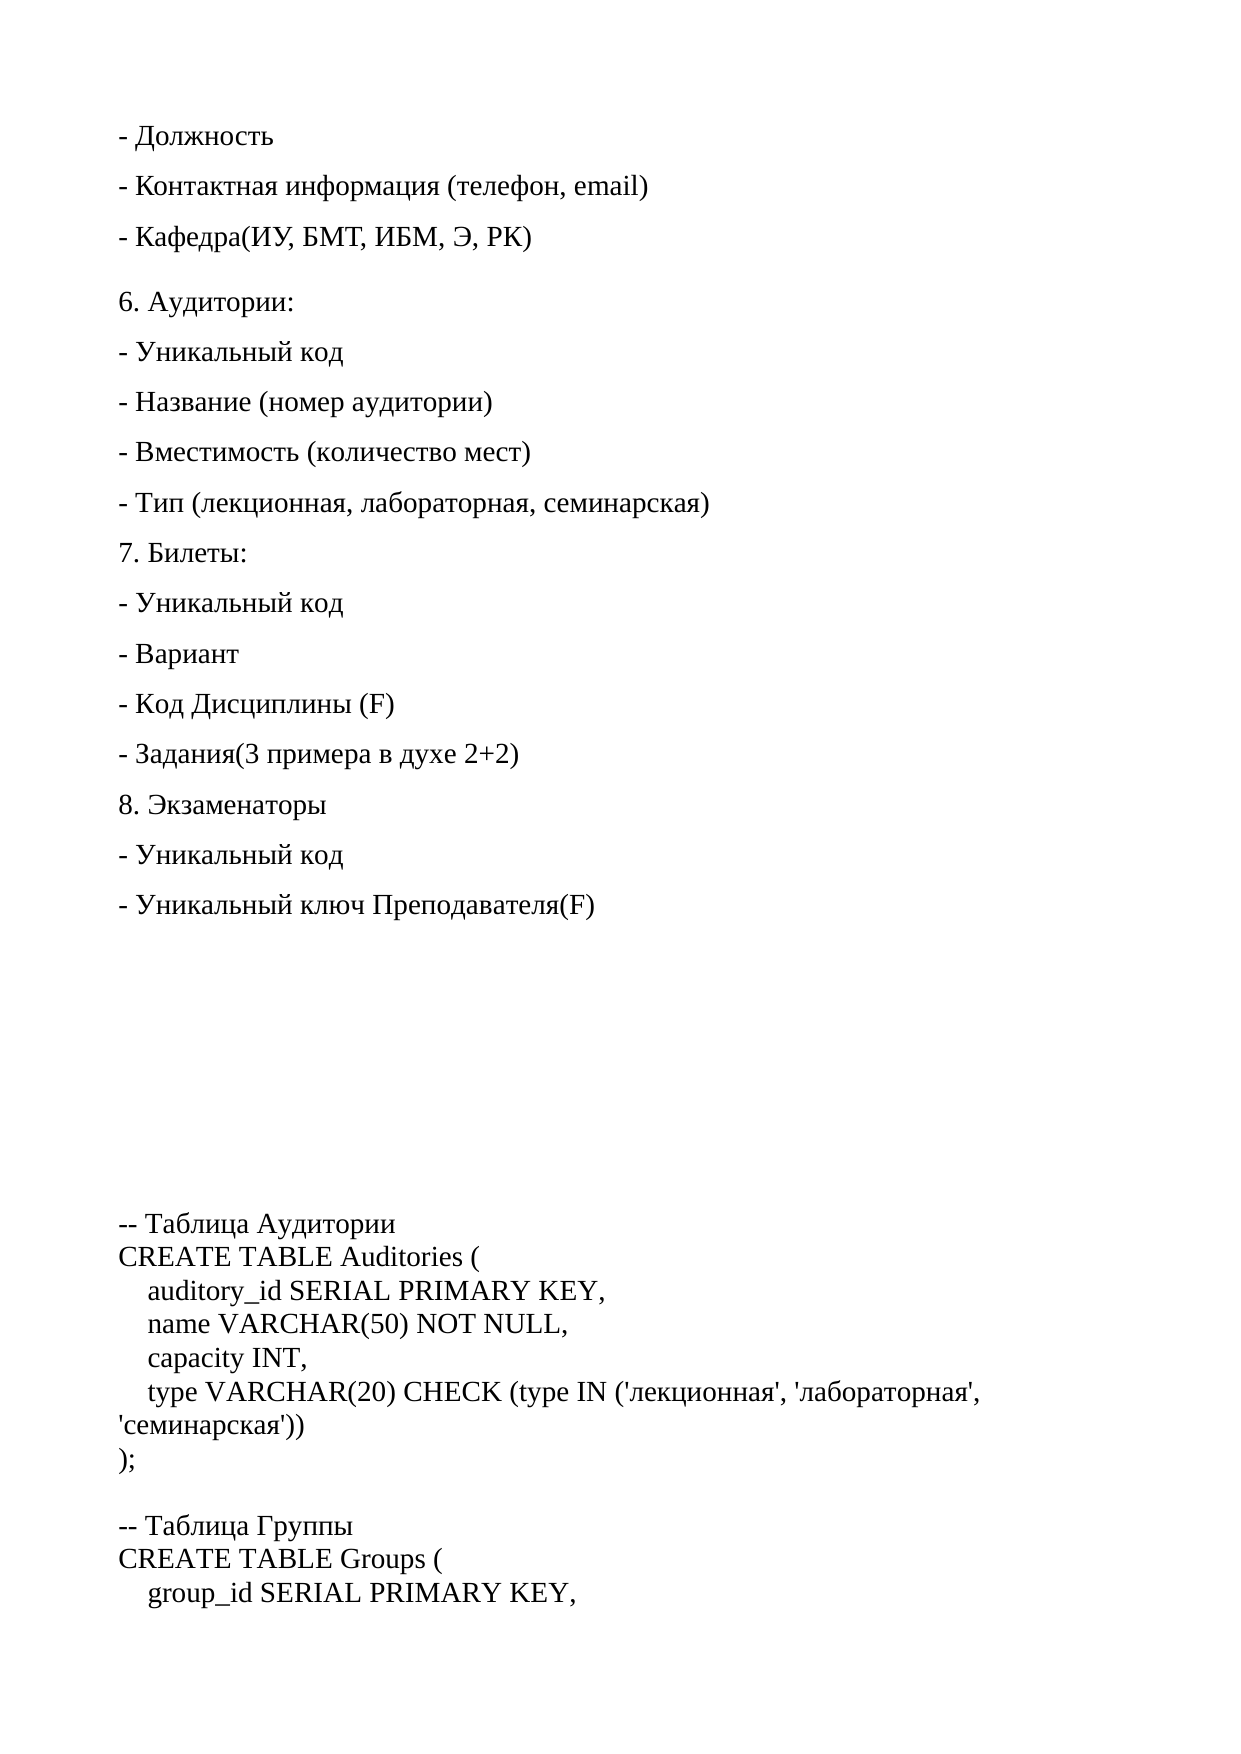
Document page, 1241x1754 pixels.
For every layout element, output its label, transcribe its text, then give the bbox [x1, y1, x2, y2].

text - Код Дисциплины (F) [118, 686, 1122, 720]
text - Тип (лекционная, лабораторная, семинарская) [118, 485, 1122, 518]
text -- Таблица Группы [118, 1508, 1122, 1541]
text - Уникальный код [118, 334, 1122, 367]
text 6. Аудитории: [118, 284, 1122, 317]
text group_id SERIAL PRIMARY KEY, [118, 1575, 1122, 1608]
text - Кафедра(ИУ, БМТ, ИБМ, Э, РК) [118, 219, 1122, 252]
text - Вместимость (количество мест) [118, 434, 1122, 468]
text - Контактная информация (телефон, email) [118, 168, 1122, 202]
text - Вариант [118, 636, 1122, 669]
text name VARCHAR(50) NOT NULL, [118, 1307, 1122, 1340]
text capacity INT, [118, 1340, 1122, 1374]
text CREATE TABLE Auditories ( [118, 1239, 1122, 1273]
text -- Таблица Аудитории [118, 1206, 1122, 1239]
text - Должность [118, 118, 1122, 152]
text auditory_id SERIAL PRIMARY KEY, [118, 1273, 1122, 1307]
text 7. Билеты: [118, 535, 1122, 569]
text - Название (номер аудитории) [118, 384, 1122, 418]
text - Задания(3 примера в духе 2+2) [118, 736, 1122, 770]
text 8. Экзаменаторы [118, 787, 1122, 820]
text - Уникальный код [118, 837, 1122, 871]
text CREATE TABLE Groups ( [118, 1541, 1122, 1575]
text - Уникальный код [118, 586, 1122, 619]
text type VARCHAR(20) CHECK (type IN ('лекционная', 'лабораторная', 'семинарская')) [118, 1374, 1122, 1441]
text - Уникальный ключ Преподавателя(F) [118, 887, 1122, 921]
text ); [118, 1441, 1122, 1474]
